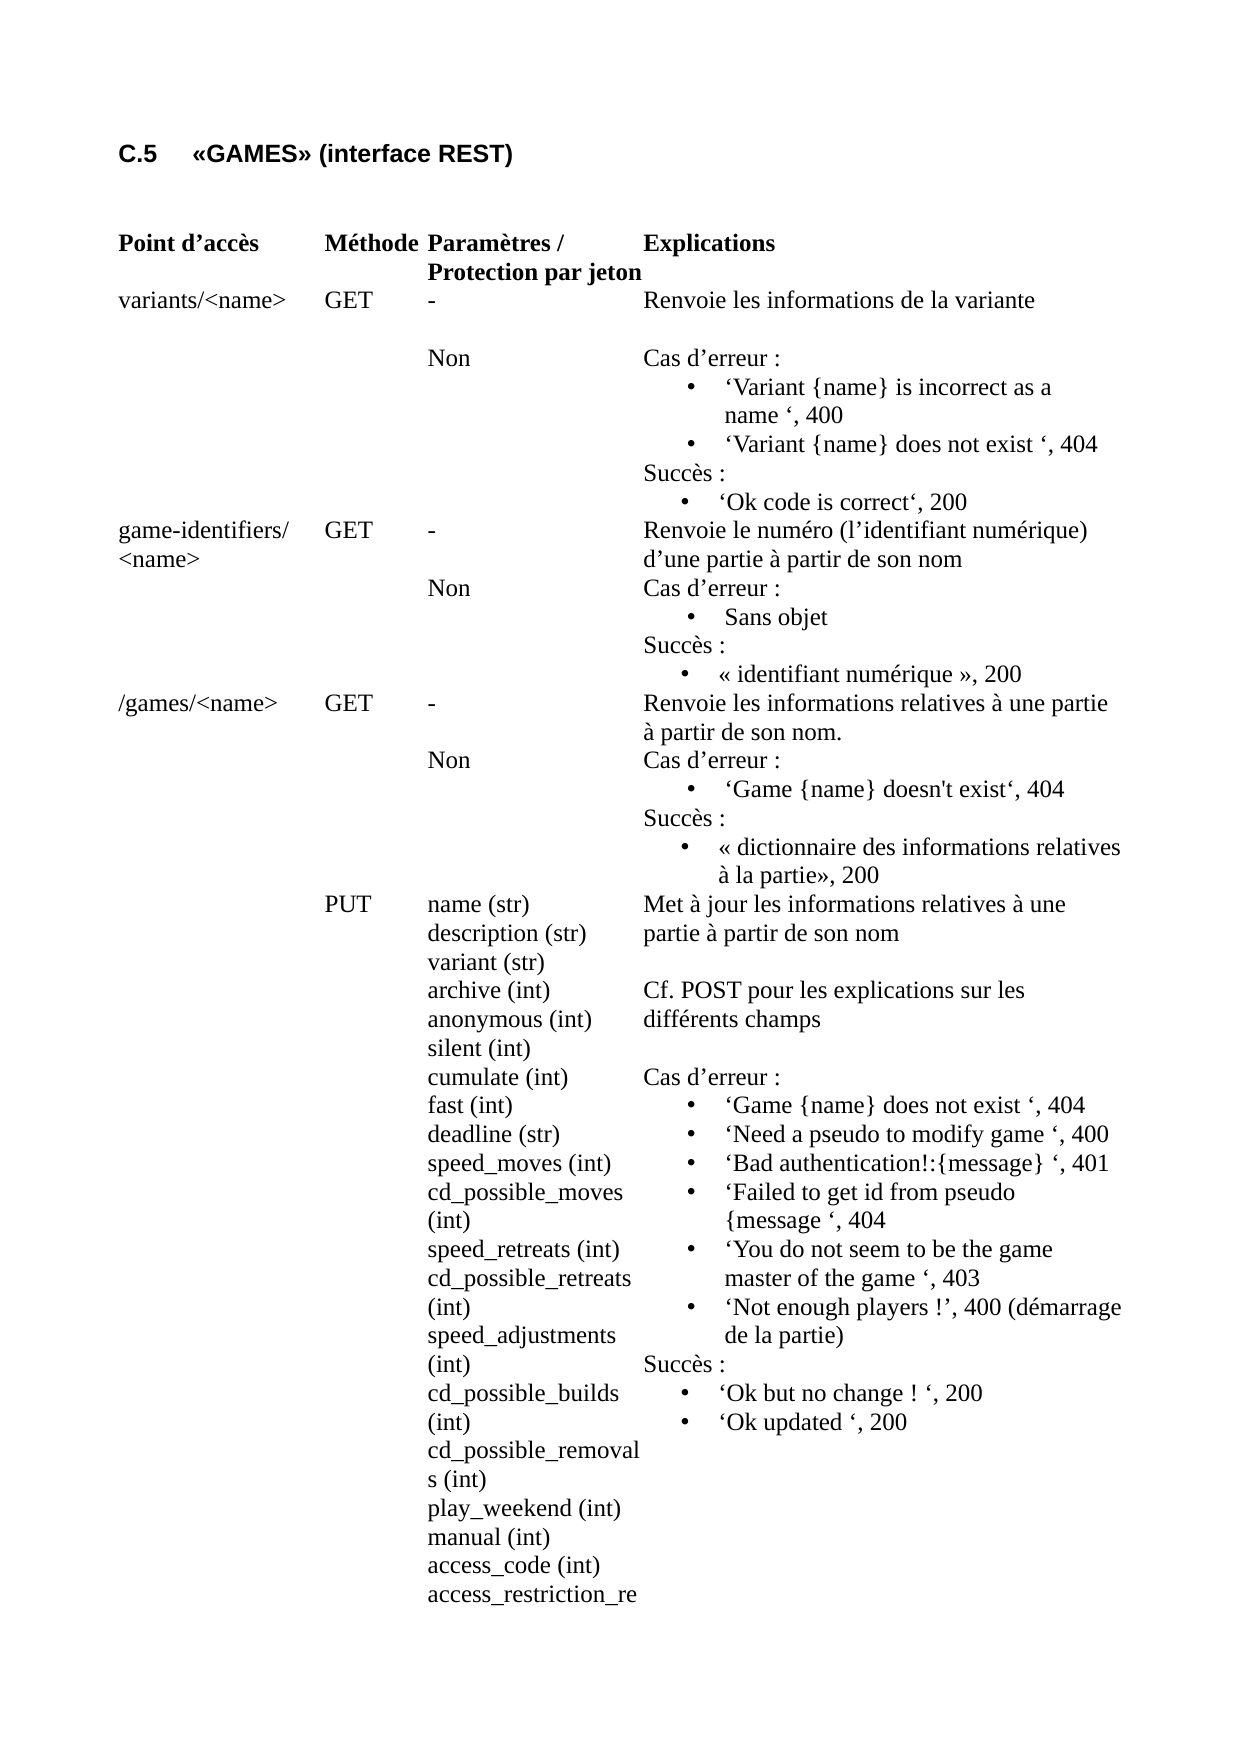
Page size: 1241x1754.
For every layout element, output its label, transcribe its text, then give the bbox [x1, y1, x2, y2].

table_cell Renvoie les informations relatives à une partie à partir de son nom. Cas d’erreur : ‘Game {name} doesn't exist‘, 404 Succès : « dictionnaire des informations relatives à la partie», 200 [643, 688, 1122, 889]
table_header Paramètres / Protection par jeton [428, 228, 643, 285]
table_header Explications [643, 228, 1122, 285]
table_cell name (str) description (str) variant (str) archive (int) anonymous (int) silent (int) cumulate (int) fast (int) deadline (str) speed_moves (int) cd_possible_moves (int) speed_retreats (int) cd_possible_retreats (int) speed_adjustments (int) cd_possible_builds (int) cd_possible_removals (int) play_weekend (int) manual (int) access_code (int) access_restriction_re [428, 889, 643, 1608]
table_cell game-identifiers/<name> [118, 515, 324, 688]
table_cell GET [324, 688, 427, 889]
table_cell PUT [324, 889, 427, 1608]
table_cell Renvoie les informations de la variante Cas d’erreur : ‘Variant {name} is incorrect as a name ‘, 400 ‘Variant {name} does not exist ‘, 404 Succès : ‘Ok code is correct‘, 200 [643, 285, 1122, 515]
table_cell - Non [428, 688, 643, 889]
table_header Point d’accès [118, 228, 324, 285]
table_cell GET [324, 285, 427, 515]
table_cell GET [324, 515, 427, 688]
table_cell /games/<name> [118, 688, 324, 1608]
table_header Méthode [324, 228, 427, 285]
subtitle «GAMES» (interface REST) [118, 139, 1122, 168]
table_cell variants/<name> [118, 285, 324, 515]
table_cell - Non [428, 285, 643, 515]
table_cell Renvoie le numéro (l’identifiant numérique) d’une partie à partir de son nom Cas d’erreur : Sans objet Succès : « identifiant numérique », 200 [643, 515, 1122, 688]
table_cell - Non [428, 515, 643, 688]
table_cell Met à jour les informations relatives à une partie à partir de son nom Cf. POST pour les explications sur les différents champs Cas d’erreur : ‘Game {name} does not exist ‘, 404 ‘Need a pseudo to modify game ‘, 400 ‘Bad authentication!:{message} ‘, 401 ‘Failed to get id from pseudo {message ‘, 404 ‘You do not seem to be the game master of the game ‘, 403 ‘Not enough players !’, 400 (démarrage de la partie) Succès : ‘Ok but no change ! ‘, 200 ‘Ok updated ‘, 200 [643, 889, 1122, 1608]
